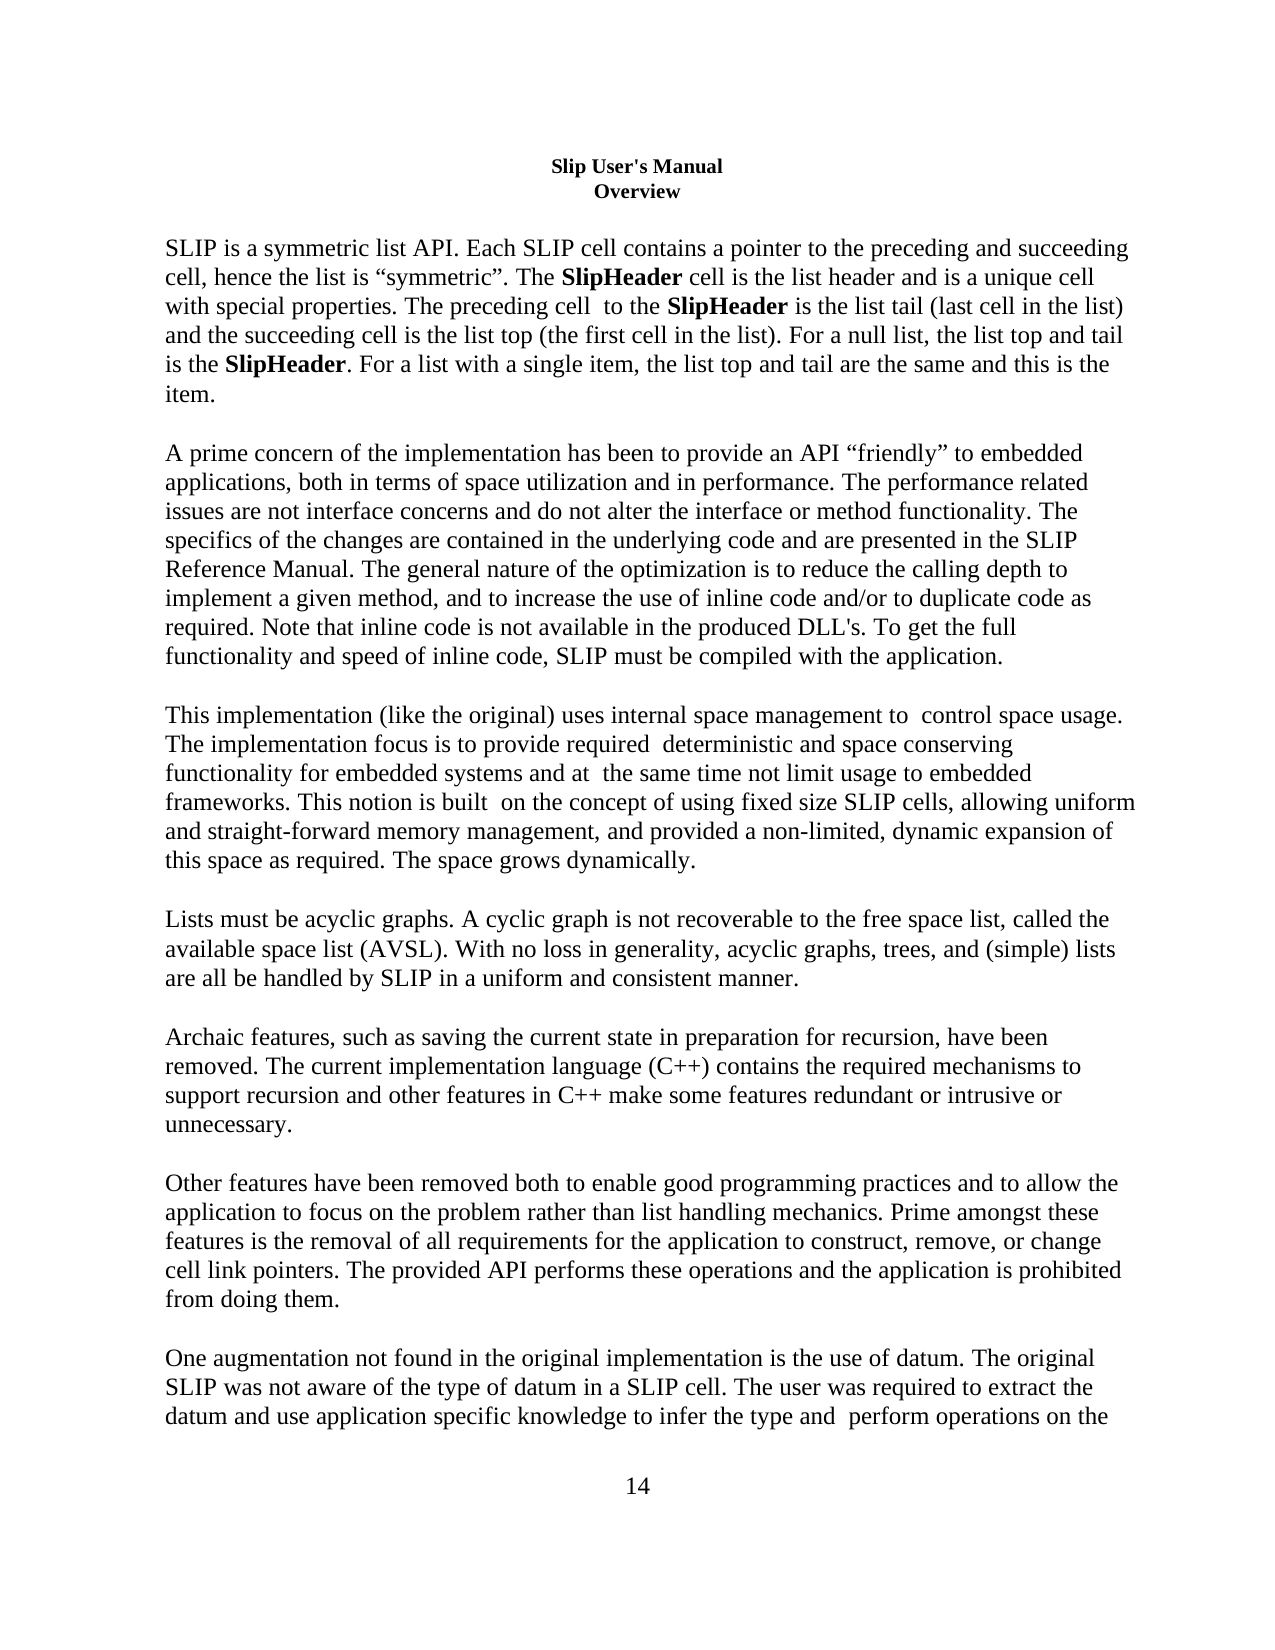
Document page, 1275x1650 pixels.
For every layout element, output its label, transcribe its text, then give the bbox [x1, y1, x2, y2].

text A prime concern of the implementation has been to provide an API “friendly” to embedded applications, both in terms of space utilization and in performance. The performance related issues are not interface concerns and do not alter the interface or method functionality. The specifics of the changes are contained in the underlying code and are presented in the SLIP Reference Manual. The general nature of the optimization is to reduce the calling depth to implement a given method, and to increase the use of inline code and/or to duplicate code as required. Note that inline code is not available in the produced DLL's. To get the full functionality and speed of inline code, SLIP must be compiled with the application. [165, 437, 1140, 670]
text Lists must be acyclic graphs. A cyclic graph is not recoverable to the free space list, called the available space list (AVSL). With no loss in generality, acyclic graphs, trees, and (simple) lists are all be handled by SLIP in a uniform and consistent manner. [165, 904, 1140, 992]
text SLIP is a symmetric list API. Each SLIP cell contains a pointer to the preceding and succeeding cell, hence the list is “symmetric”. The SlipHeader cell is the list header and is a unique cell with special properties. The preceding cell to the SlipHeader is the list tail (last cell in the list) and the succeeding cell is the list top (the first cell in the list). For a null list, the list top and tail is the SlipHeader. For a list with a single item, the list top and tail are the same and this is the item. [165, 233, 1140, 407]
text Other features have been removed both to enable good programming practices and to allow the application to focus on the problem rather than list handling mechanics. Prime amongst these features is the removal of all requirements for the application to construct, remove, or change cell link pointers. The provided API performs these operations and the application is prohibited from doing them. [341, 1168, 1140, 1313]
text Archaic features, such as saving the current state in preparation for recursion, have been removed. The current implementation language (C++) contains the required mechanisms to support recursion and other features in C++ make some features redundant or intrusive or unnecessary. [293, 1022, 1140, 1138]
text This implementation (like the original) uses internal space management to control space usage. The implementation focus is to provide required deterministic and space conserving functionality for embedded systems and at the same time not limit usage to embedded frameworks. This notion is built on the concept of using fixed size SLIP cells, allowing uniform and straight-forward memory management, and provided a non-limited, dynamic expansion of this space as required. The space grows dynamically. [697, 700, 1140, 874]
